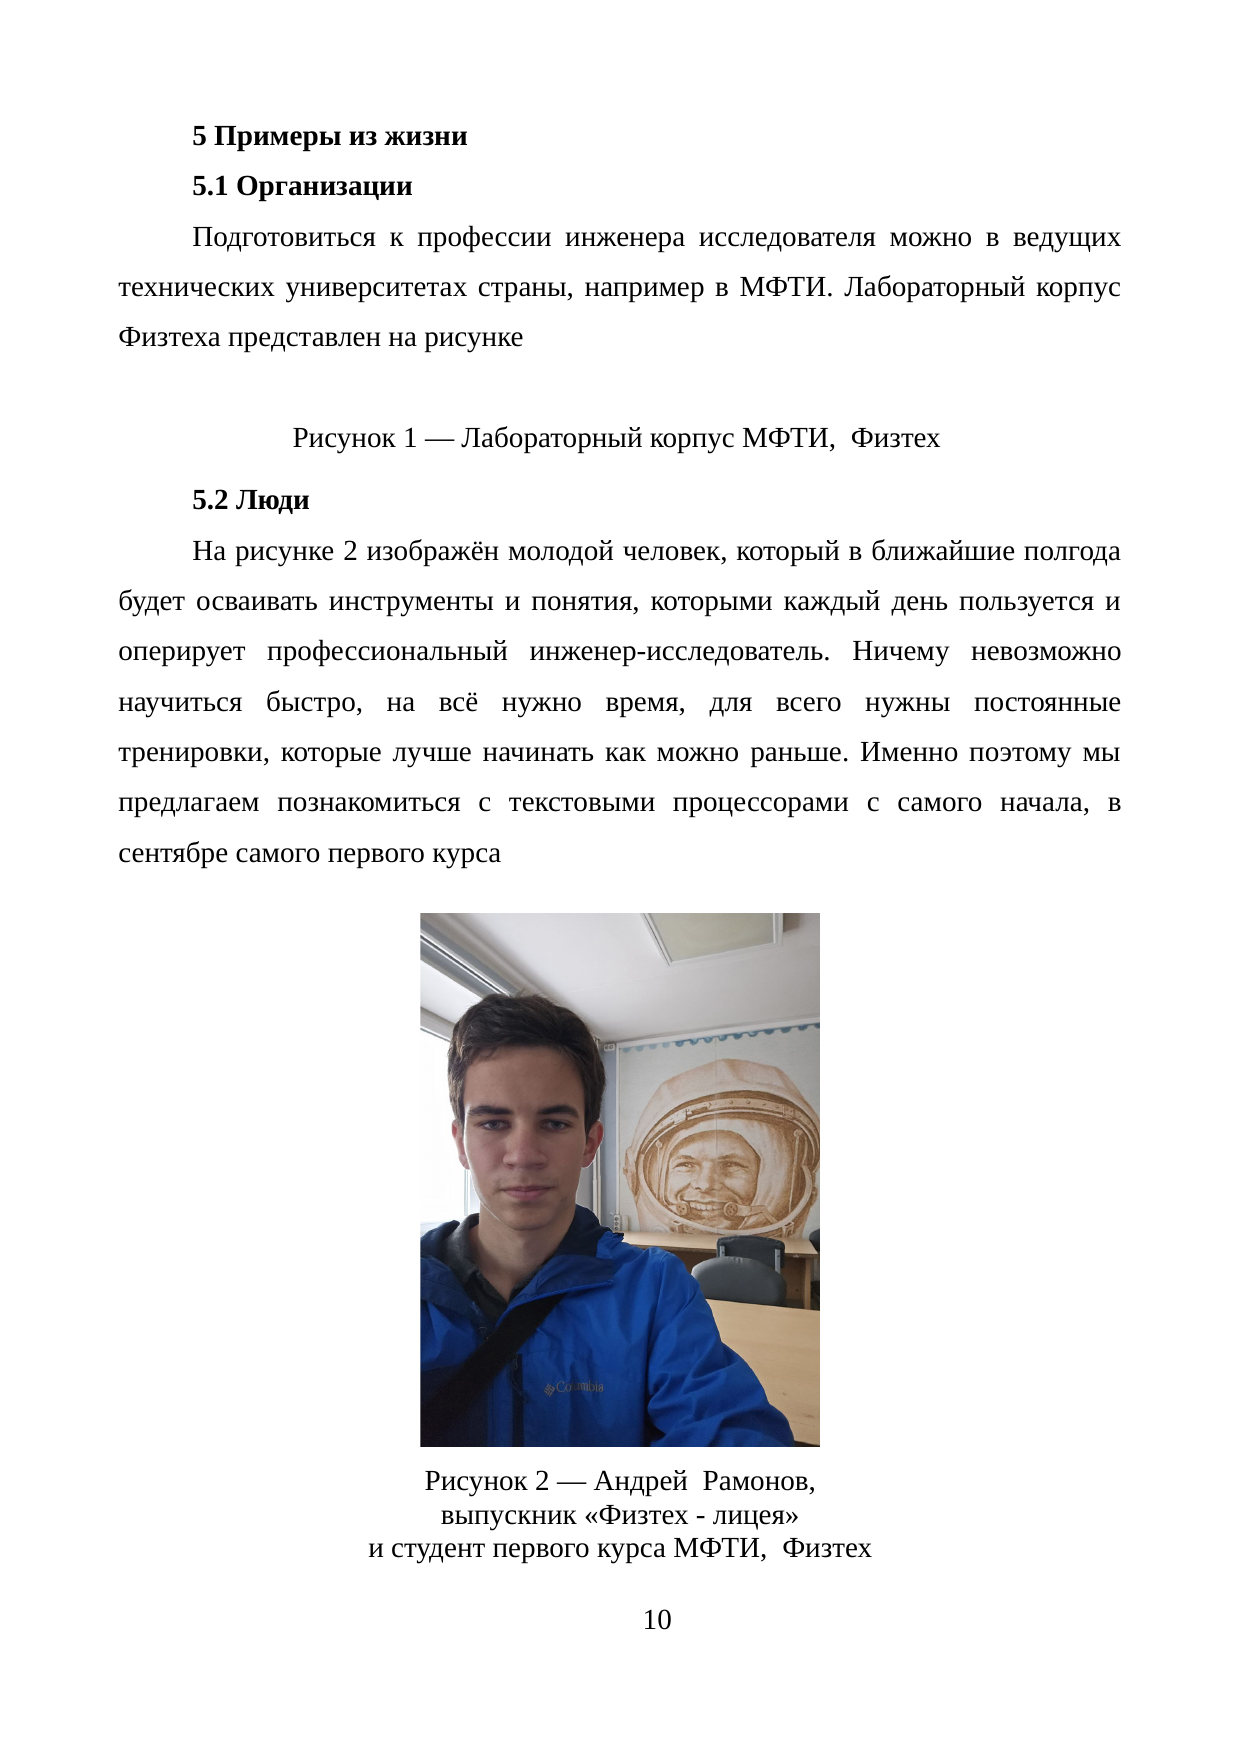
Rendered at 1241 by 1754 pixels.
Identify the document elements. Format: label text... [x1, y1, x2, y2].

text На рисунке 2 изображён молодой человек, который в ближайшие полгода будет осваивать инструменты и понятия, которыми каждый день пользуется и оперирует профессиональный инженер-исследователь. Ничему невозможно научиться быстро, на всё нужно время, для всего нужны постоянные тренировки, которые лучше начинать как можно раньше. Именно поэтому мы предлагаем познакомиться с текстовыми процессорами с самого начала, в сентябре самого первого курса [118, 533, 1122, 868]
picture [420, 913, 820, 1447]
subtitle Люди [118, 482, 1122, 516]
text Рисунок 2 — Андрей Рамонов, выпускник «Физтех - лицея» и студент первого курса МФТИ, Физтех [118, 1463, 1122, 1564]
subtitle Примеры из жизни [118, 118, 1122, 152]
text Рисунок 1 — Лабораторный корпус МФТИ, Физтех [118, 420, 1122, 453]
subtitle Организации [118, 168, 1122, 202]
text Подготовиться к профессии инженера исследователя можно в ведущих технических университетах страны, например в МФТИ. Лабораторный корпус Физтеха представлен на рисунке [118, 219, 1122, 353]
